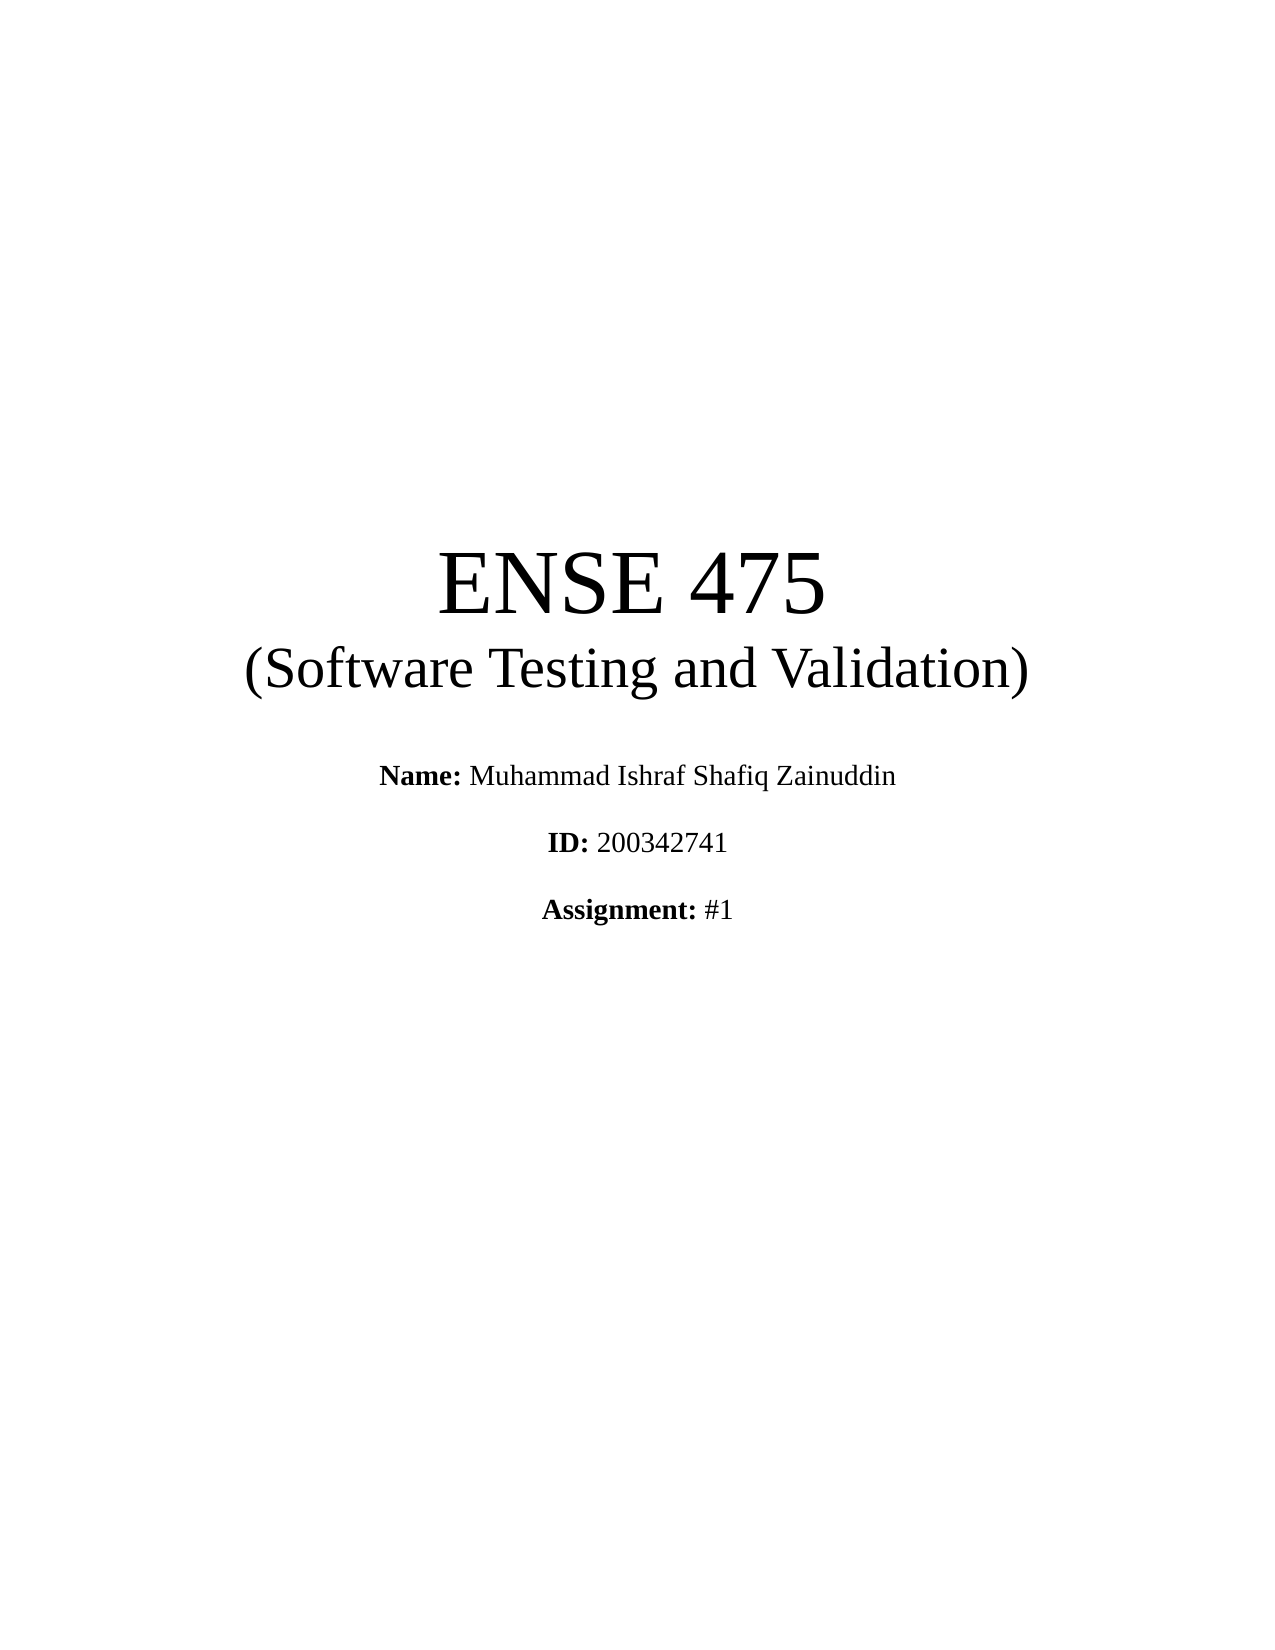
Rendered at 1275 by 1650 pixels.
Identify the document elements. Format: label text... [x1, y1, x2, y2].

text Assignment: #1 [118, 892, 1157, 926]
text Name: Muhammad Ishraf Shafiq Zainuddin [118, 758, 1157, 791]
text ID: 200342741 [118, 825, 1157, 858]
text ENSE 475 [118, 528, 1157, 633]
text (Software Testing and Validation) [118, 633, 1157, 700]
